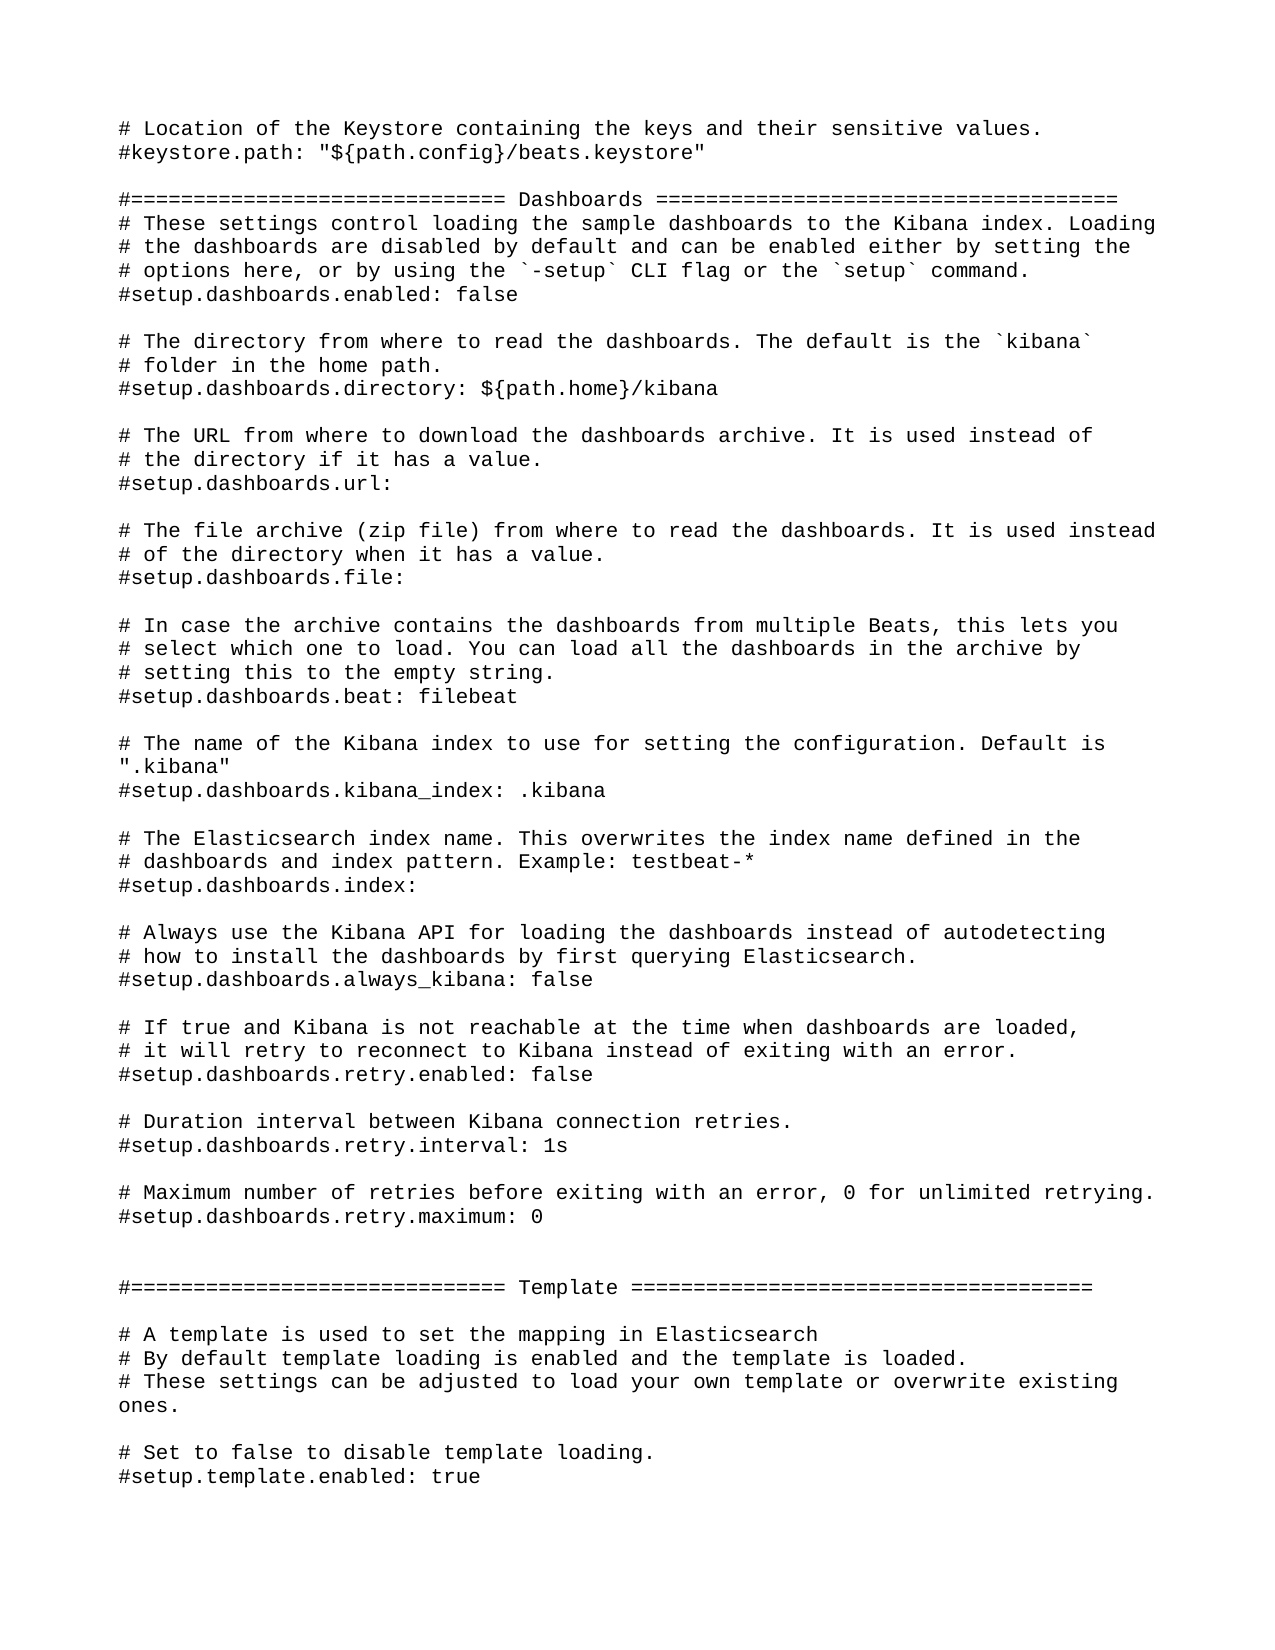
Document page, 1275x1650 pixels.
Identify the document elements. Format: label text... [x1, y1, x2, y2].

text #setup.template.enabled: true [118, 1466, 1157, 1489]
text # the directory if it has a value. [118, 449, 1157, 473]
text # By default template loading is enabled and the template is loaded. [118, 1348, 1157, 1371]
text # Always use the Kibana API for loading the dashboards instead of autodetecting [118, 922, 1157, 946]
text # dashboards and index pattern. Example: testbeat-* [118, 851, 1157, 875]
text # If true and Kibana is not reachable at the time when dashboards are loaded, [118, 1017, 1157, 1040]
text # A template is used to set the mapping in Elasticsearch [118, 1324, 1157, 1348]
text #setup.dashboards.always_kibana: false [118, 969, 1157, 993]
text # The directory from where to read the dashboards. The default is the `kibana` [118, 331, 1157, 354]
text # of the directory when it has a value. [118, 544, 1157, 567]
text #============================== Dashboards ===================================== [118, 189, 1157, 213]
text #setup.dashboards.retry.enabled: false [118, 1064, 1157, 1088]
text #setup.dashboards.url: [118, 473, 1157, 496]
text # In case the archive contains the dashboards from multiple Beats, this lets you [118, 615, 1157, 638]
text #setup.dashboards.kibana_index: .kibana [118, 780, 1157, 804]
text # The Elasticsearch index name. This overwrites the index name defined in the [118, 827, 1157, 851]
text # folder in the home path. [118, 354, 1157, 378]
text # The URL from where to download the dashboards archive. It is used instead of [118, 426, 1157, 449]
text # These settings can be adjusted to load your own template or overwrite existing ones. [118, 1371, 1157, 1419]
text # The name of the Kibana index to use for setting the configuration. Default is ".kibana" [118, 733, 1157, 780]
text #============================== Template ===================================== [118, 1277, 1157, 1300]
text #setup.dashboards.enabled: false [118, 284, 1157, 307]
text # The file archive (zip file) from where to read the dashboards. It is used instead [118, 520, 1157, 544]
text # Maximum number of retries before exiting with an error, 0 for unlimited retrying. [118, 1182, 1157, 1206]
text #setup.dashboards.file: [118, 567, 1157, 591]
text # setting this to the empty string. [118, 662, 1157, 686]
text # it will retry to reconnect to Kibana instead of exiting with an error. [118, 1040, 1157, 1064]
text # options here, or by using the `-setup` CLI flag or the `setup` command. [118, 260, 1157, 284]
text # Set to false to disable template loading. [118, 1442, 1157, 1466]
text #setup.dashboards.retry.interval: 1s [118, 1135, 1157, 1158]
text #keystore.path: "${path.config}/beats.keystore" [118, 142, 1157, 165]
text # Duration interval between Kibana connection retries. [118, 1111, 1157, 1135]
text # the dashboards are disabled by default and can be enabled either by setting the [118, 236, 1157, 260]
text #setup.dashboards.beat: filebeat [118, 686, 1157, 709]
text #setup.dashboards.directory: ${path.home}/kibana [118, 378, 1157, 402]
text # Location of the Keystore containing the keys and their sensitive values. [118, 118, 1157, 142]
text # select which one to load. You can load all the dashboards in the archive by [118, 638, 1157, 662]
text # how to install the dashboards by first querying Elasticsearch. [118, 946, 1157, 969]
text #setup.dashboards.index: [118, 875, 1157, 898]
text #setup.dashboards.retry.maximum: 0 [118, 1206, 1157, 1229]
text # These settings control loading the sample dashboards to the Kibana index. Loading [118, 213, 1157, 236]
